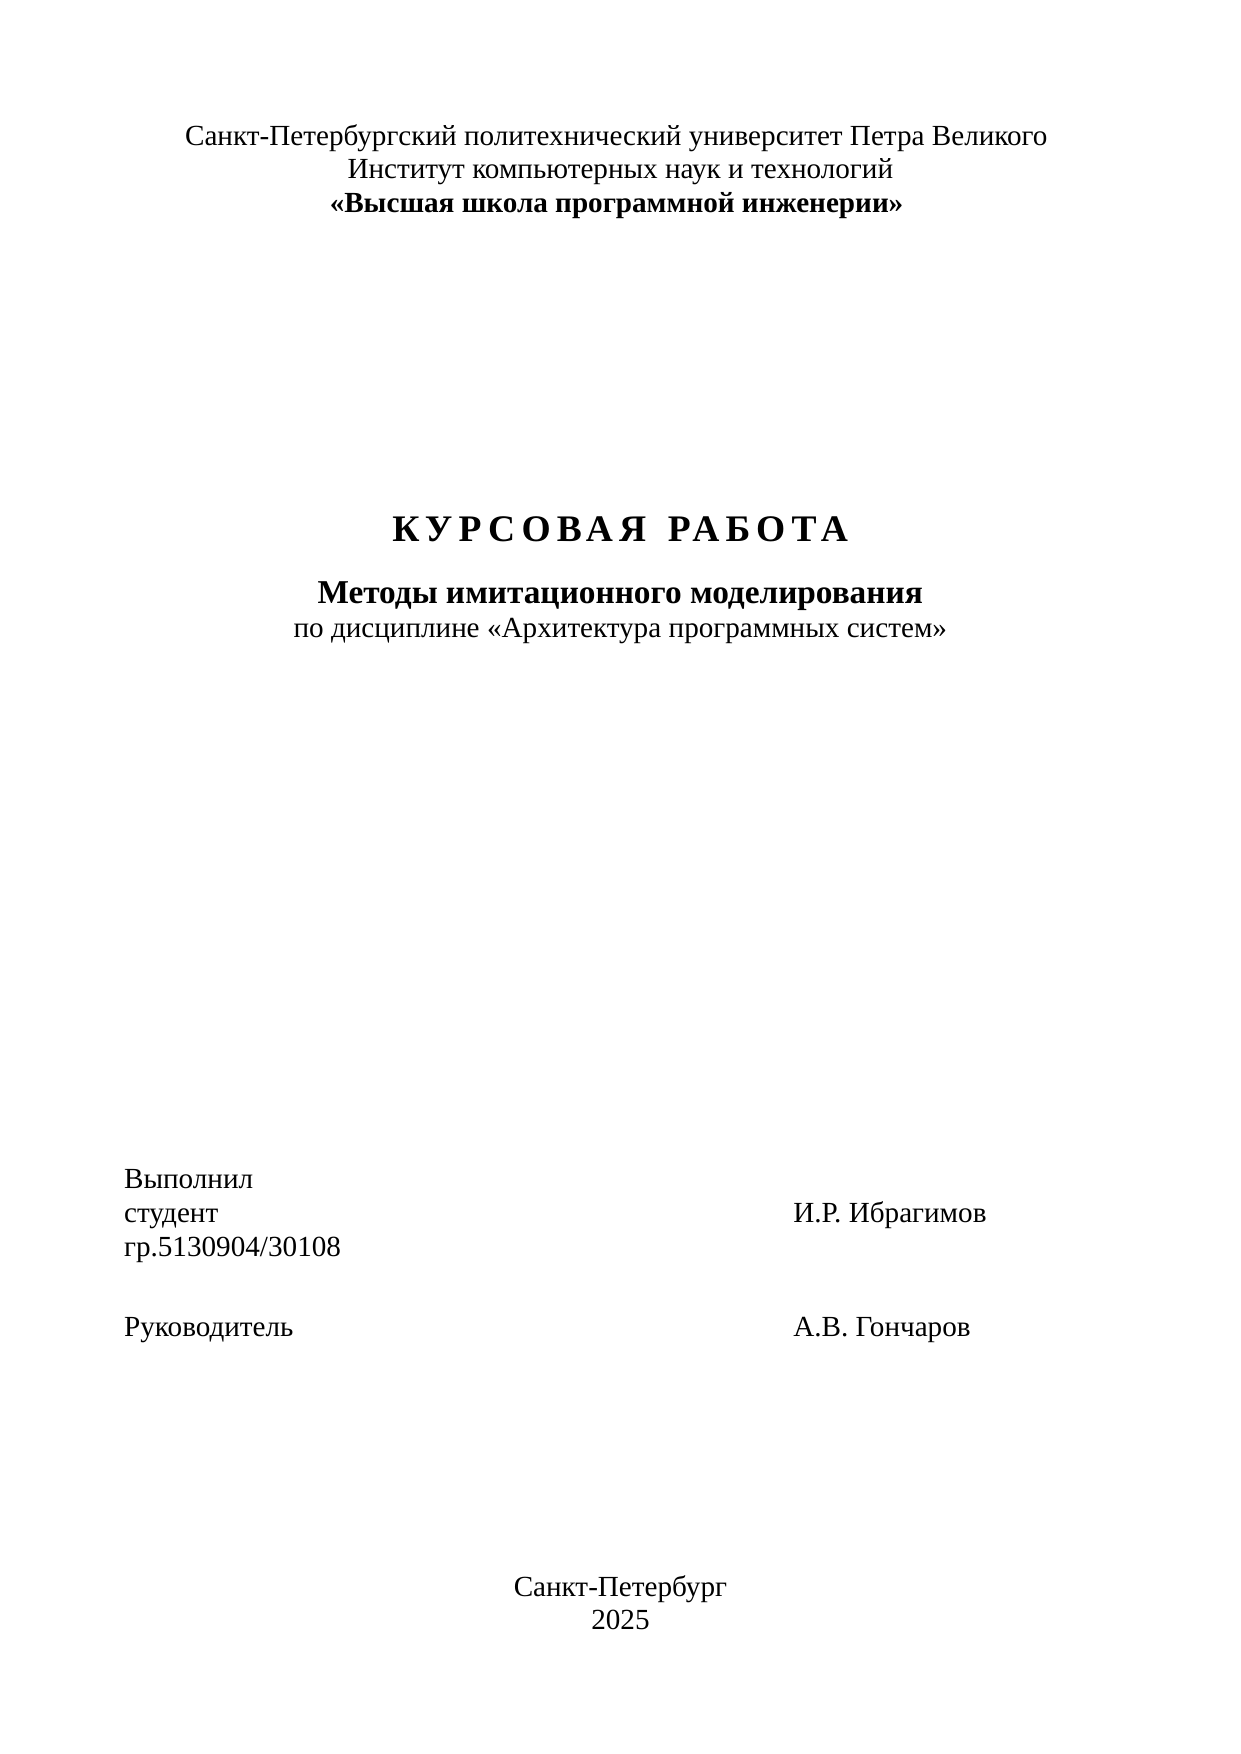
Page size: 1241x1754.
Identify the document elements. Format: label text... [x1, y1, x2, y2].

table_header КУРСОВАЯ РАБОТА [118, 489, 1122, 567]
table_cell [453, 1384, 787, 1429]
table_header [453, 1156, 787, 1268]
table_cell Методы имитационного моделирования по дисциплине «Архитектура программных систем» [118, 567, 1122, 650]
table_header Выполнил студент гр.5130904/30108 [118, 1156, 453, 1268]
table_cell А.В. Гончаров [787, 1268, 1122, 1384]
table_cell [787, 1384, 1122, 1429]
table_cell Руководитель [118, 1268, 453, 1384]
table_cell [453, 1268, 787, 1384]
table_header И.Р. Ибрагимов [787, 1156, 1122, 1268]
table_cell [118, 1384, 453, 1429]
